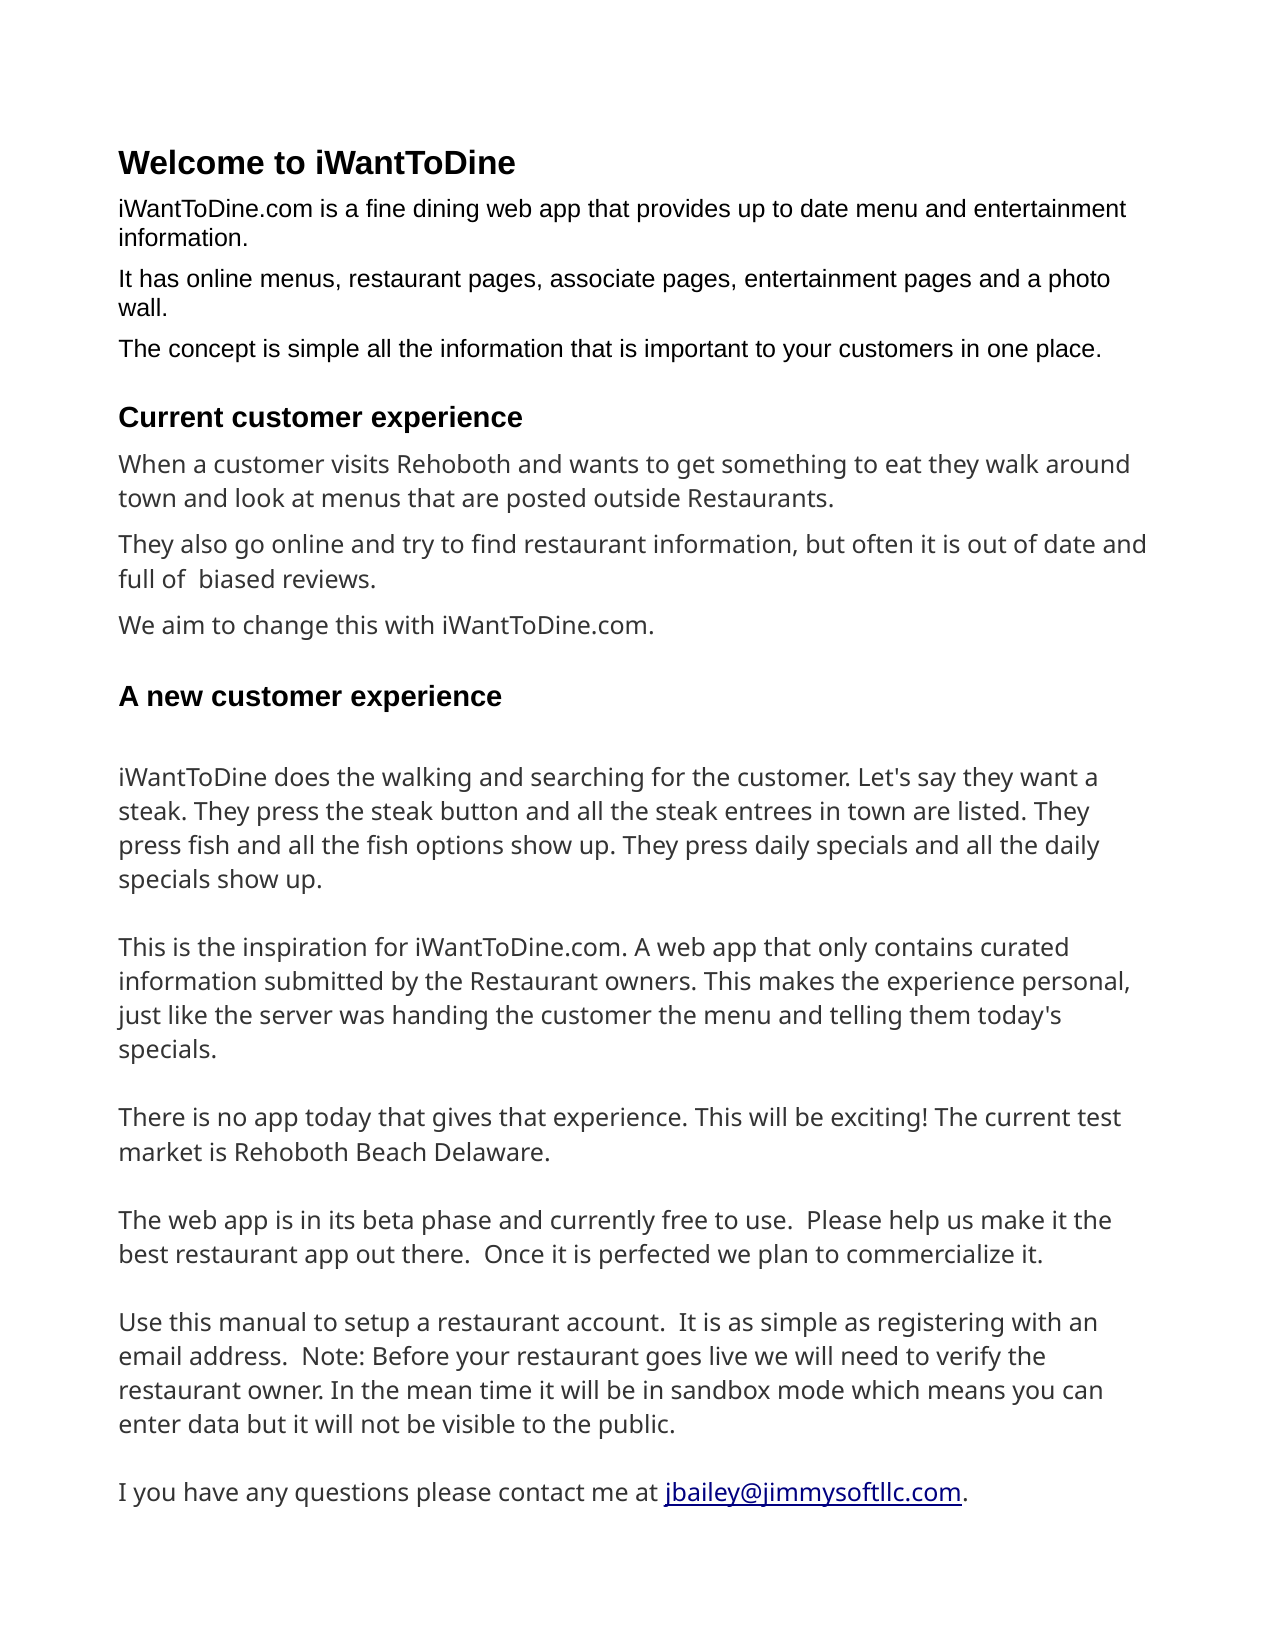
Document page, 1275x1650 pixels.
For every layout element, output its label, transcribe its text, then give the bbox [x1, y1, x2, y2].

text iWantToDine does the walking and searching for the customer. Let's say they want a steak. They press the steak button and all the steak entrees in town are listed. They press fish and all the fish options show up. They press daily specials and all the daily specials show up. [118, 759, 1157, 896]
text The web app is in its beta phase and currently free to use. Please help us make it the best restaurant app out there. Once it is perfected we plan to commercialize it. [118, 1202, 1157, 1270]
subtitle Current customer experience [118, 401, 1157, 434]
text They also go online and try to find restaurant information, but often it is out of date and full of biased reviews. [118, 527, 1157, 595]
text It has online menus, restaurant pages, associate pages, entertainment pages and a photo wall. [118, 264, 1157, 322]
text We aim to change this with iWantToDine.com. [118, 608, 1157, 642]
text The concept is simple all the information that is important to your customers in one place. [118, 334, 1157, 363]
text When a customer visits Rehoboth and wants to get something to eat they walk around town and look at menus that are posted outside Restaurants. [118, 447, 1157, 515]
text This is the inspiration for iWantToDine.com. A web app that only contains curated information submitted by the Restaurant owners. This makes the experience personal, just like the server was handing the customer the menu and telling them today's specials. [118, 930, 1157, 1066]
text There is no app today that gives that experience. This will be exciting! The current test market is Rehoboth Beach Delaware. [118, 1100, 1157, 1168]
subtitle A new customer experience [118, 679, 1157, 713]
text iWantToDine.com is a fine dining web app that provides up to date menu and entertainment information. [118, 194, 1157, 252]
subtitle Welcome to iWantToDine [118, 143, 1157, 182]
text Use this manual to setup a restaurant account. It is as simple as registering with an email address. Note: Before your restaurant goes live we will need to verify the restaurant owner. In the mean time it will be in sandbox mode which means you can enter data but it will not be visible to the public. [118, 1304, 1157, 1441]
text I you have any questions please contact me at jbailey@jimmysoftllc.com. [118, 1475, 1157, 1509]
